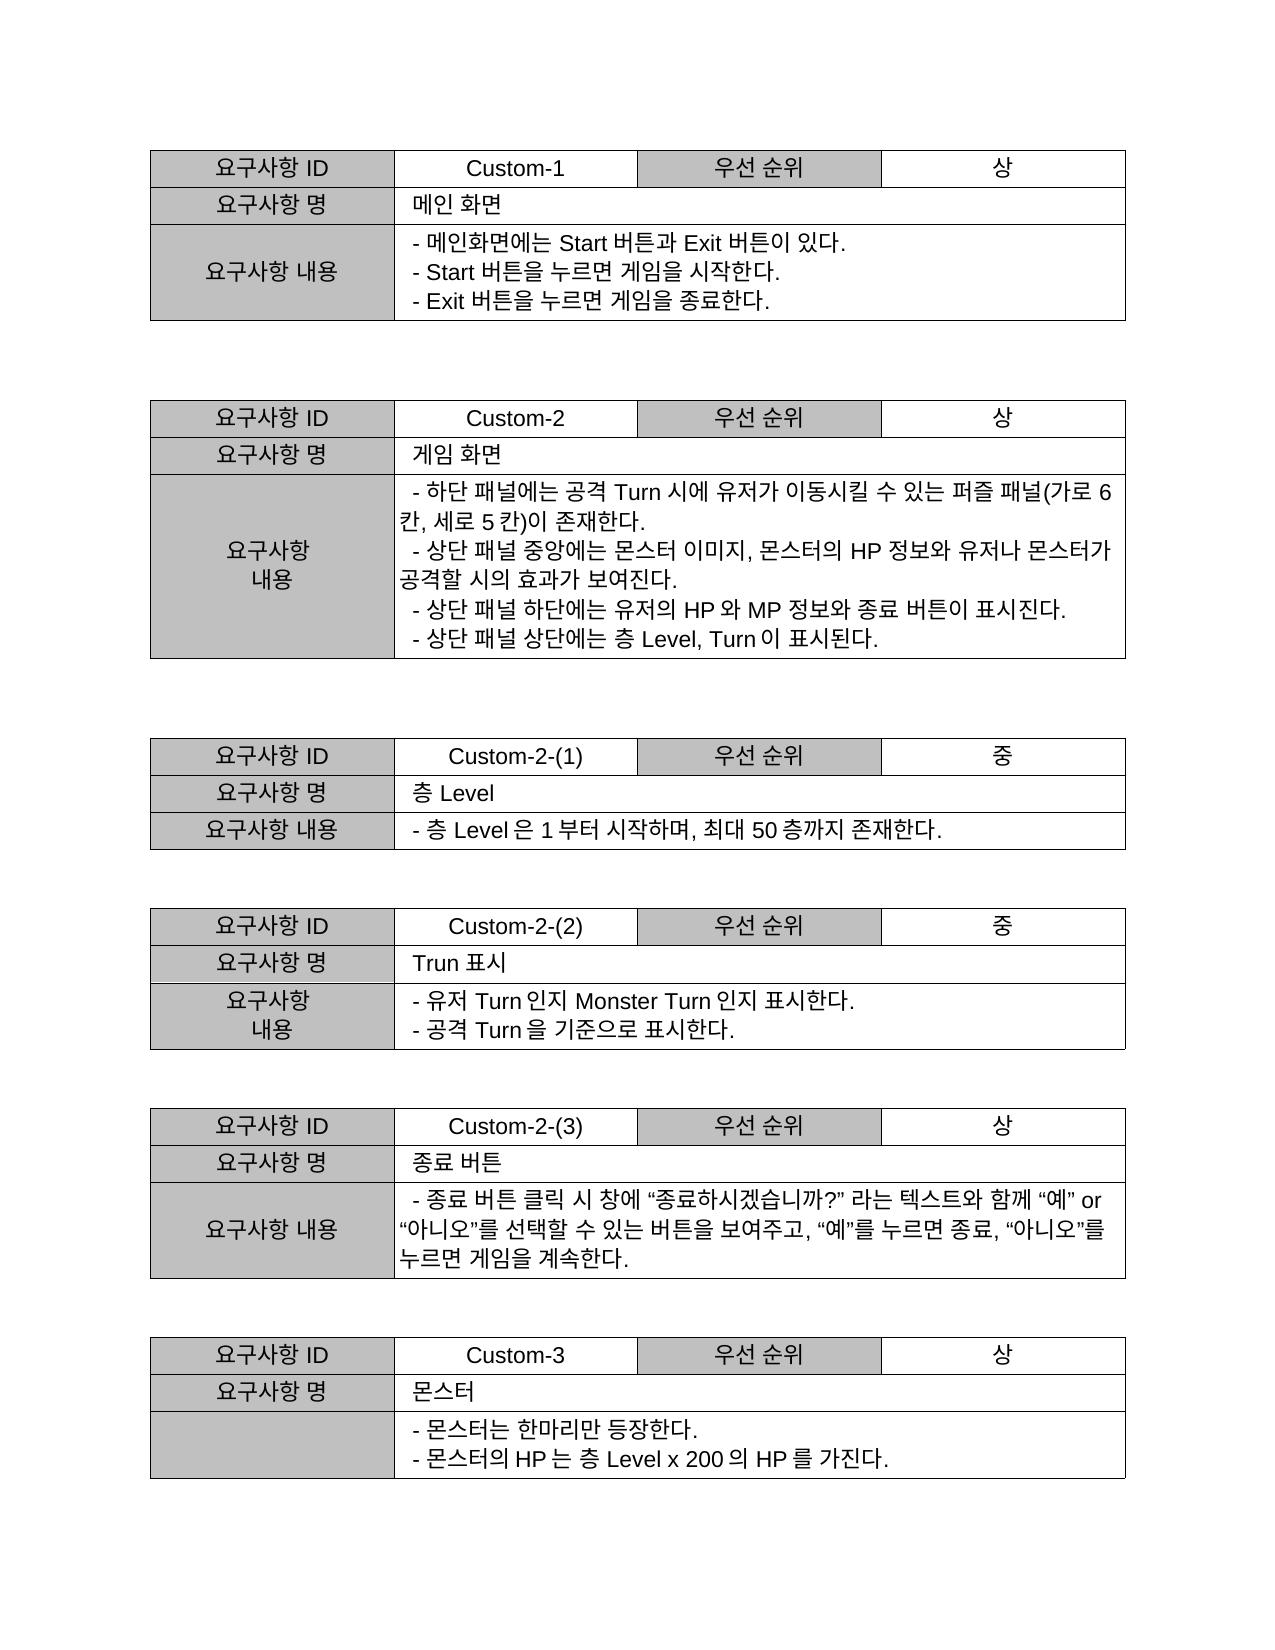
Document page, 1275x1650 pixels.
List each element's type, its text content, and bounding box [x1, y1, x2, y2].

table_cell 종료 버튼 [395, 1146, 1125, 1182]
table_header Custom-2 [395, 401, 637, 437]
table_cell 요구사항 명 [151, 438, 394, 474]
table_header 상 [882, 1338, 1125, 1374]
table_header 중 [882, 739, 1125, 775]
table_cell Trun 표시 [395, 946, 1125, 982]
table_cell 층 Level [395, 776, 1125, 812]
table_cell 요구사항 명 [151, 776, 394, 812]
table_cell 요구사항 명 [151, 1146, 394, 1182]
table_cell 게임 화면 [395, 438, 1125, 474]
table_cell 메인 화면 [395, 188, 1125, 224]
table_header Custom-2-(1) [395, 739, 637, 775]
table_header 우선 순위 [638, 1109, 881, 1145]
table_header Custom-3 [395, 1338, 637, 1374]
table_cell 요구사항 내용 [151, 984, 394, 1049]
table_header 우선 순위 [638, 401, 881, 437]
table_header 우선 순위 [638, 1338, 881, 1374]
table_cell 요구사항 명 [151, 946, 394, 982]
table_cell [151, 1412, 394, 1478]
table_cell - 층 Level은 1부터 시작하며, 최대 50층까지 존재한다. [395, 813, 1125, 849]
table_cell - 유저 Turn인지 Monster Turn인지 표시한다. - 공격 Turn을 기준으로 표시한다. [395, 984, 1125, 1049]
table_header 요구사항 ID [151, 1338, 394, 1374]
table_cell 요구사항 내용 [151, 475, 394, 658]
table_cell - 메인화면에는 Start 버튼과 Exit 버튼이 있다. - Start 버튼을 누르면 게임을 시작한다. - Exit 버튼을 누르면 게임을 종료한다. [395, 225, 1125, 320]
table_cell 요구사항 명 [151, 188, 394, 224]
table_cell 요구사항 내용 [151, 813, 394, 849]
table_header 요구사항 ID [151, 909, 394, 945]
table_header 우선 순위 [638, 739, 881, 775]
table_header 요구사항 ID [151, 1109, 394, 1145]
table_header 중 [882, 909, 1125, 945]
table_header 요구사항 ID [151, 401, 394, 437]
table_cell - 하단 패널에는 공격 Turn 시에 유저가 이동시킬 수 있는 퍼즐 패널(가로 6칸, 세로 5칸)이 존재한다. - 상단 패널 중앙에는 몬스터 이미지, 몬스터의 HP 정보와 유저나 몬스터가 공격할 시의 효과가 보여진다. - 상단 패널 하단에는 유저의 HP와 MP 정보와 종료 버튼이 표시진다. - 상단 패널 상단에는 층 Level, Turn이 표시된다. [395, 475, 1125, 658]
table_cell - 몬스터는 한마리만 등장한다. - 몬스터의HP는 층 Level x 200의 HP를 가진다. [395, 1412, 1125, 1478]
table_header 상 [882, 1109, 1125, 1145]
table_header 요구사항 ID [151, 151, 394, 187]
table_header 우선 순위 [638, 151, 881, 187]
table_header Custom-1 [395, 151, 637, 187]
table_cell 요구사항 내용 [151, 225, 394, 320]
table_header Custom-2-(2) [395, 909, 637, 945]
table_cell 요구사항 내용 [151, 1183, 394, 1278]
table_header Custom-2-(3) [395, 1109, 637, 1145]
table_cell - 종료 버튼 클릭 시 창에 “종료하시겠습니까?” 라는 텍스트와 함께 “예” or “아니오”를 선택할 수 있는 버튼을 보여주고, “예”를 누르면 종료, “아니오”를 누르면 게임을 계속한다. [395, 1183, 1125, 1278]
table_header 상 [882, 401, 1125, 437]
table_header 요구사항 ID [151, 739, 394, 775]
table_cell 요구사항 명 [151, 1375, 394, 1411]
table_header 상 [882, 151, 1125, 187]
table_cell 몬스터 [395, 1375, 1125, 1411]
table_header 우선 순위 [638, 909, 881, 945]
